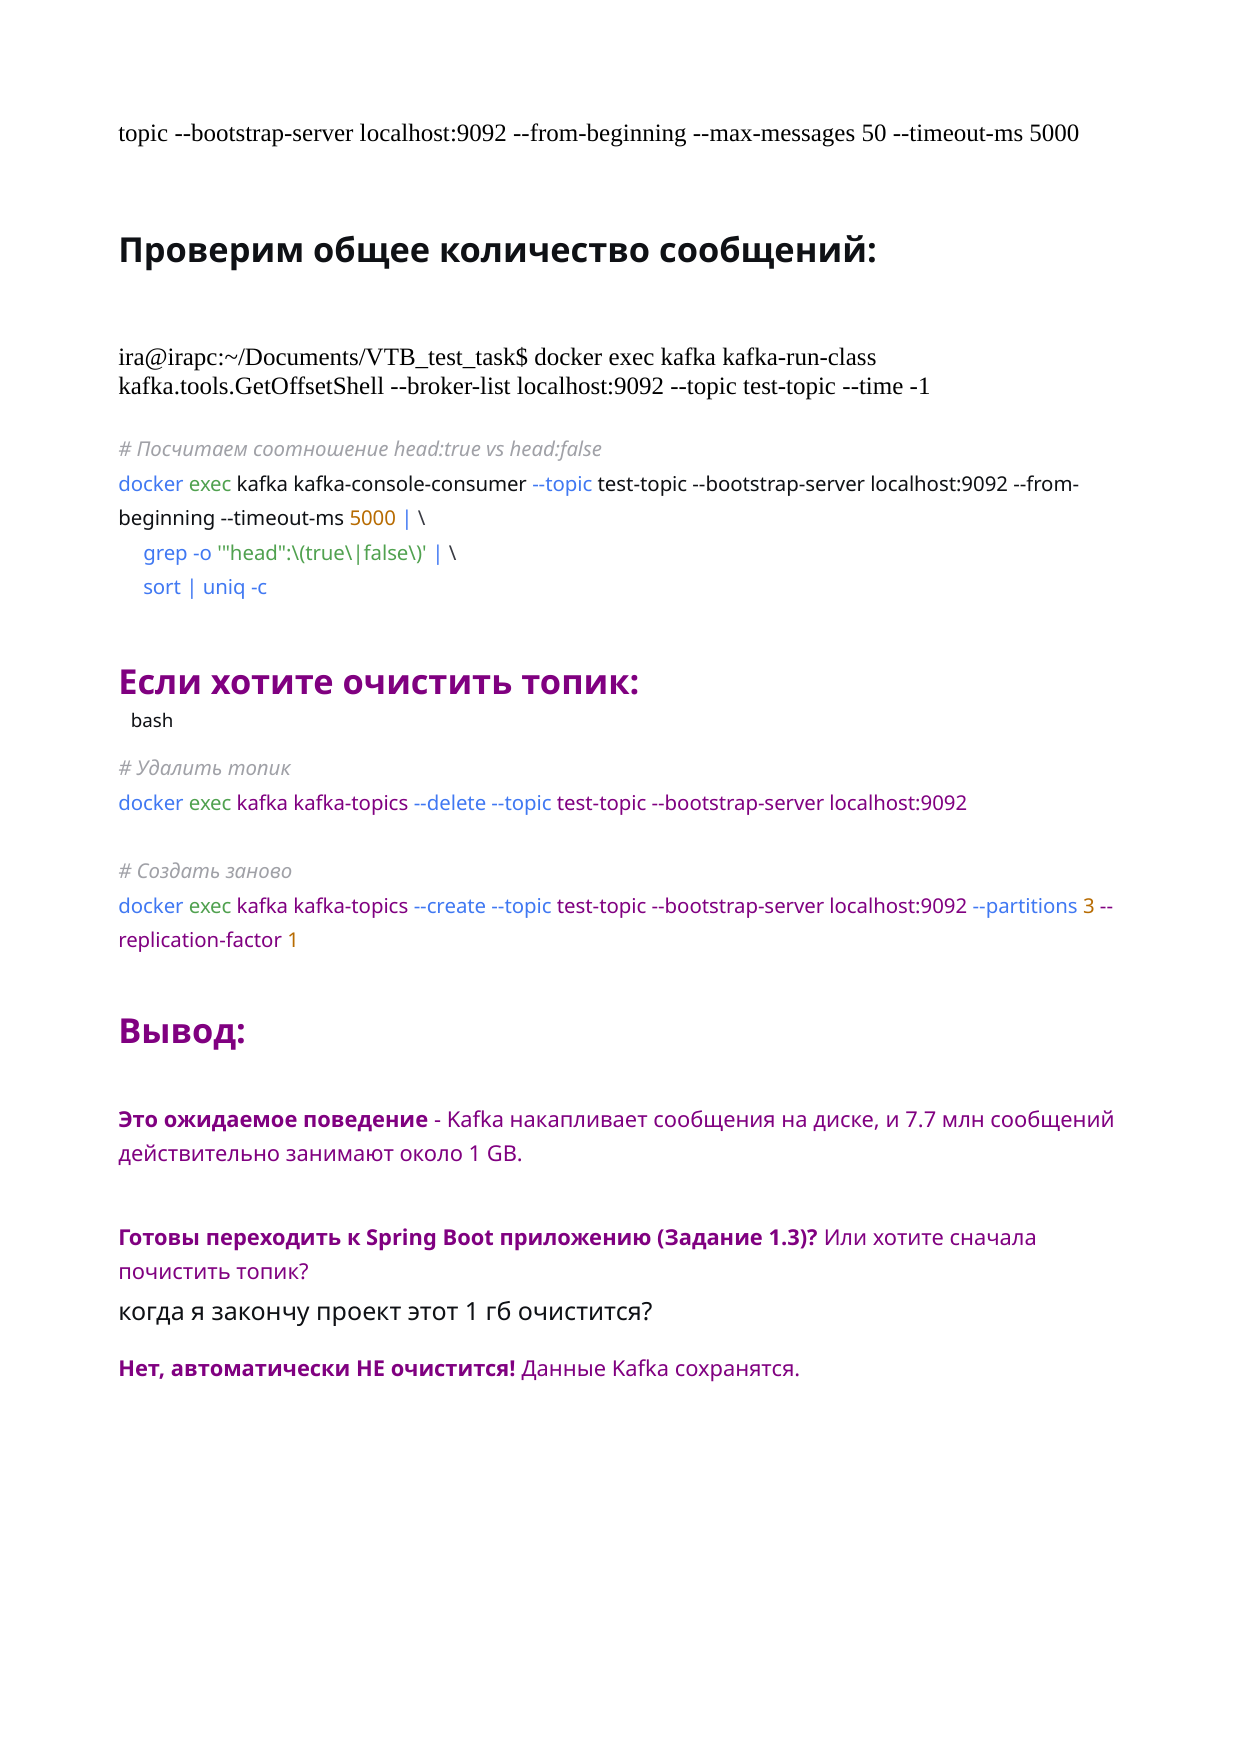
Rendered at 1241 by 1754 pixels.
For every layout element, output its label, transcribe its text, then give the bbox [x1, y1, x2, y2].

subtitle Проверим общее количество сообщений: [118, 225, 1122, 272]
text grep -o '"head":\(true\|false\)' | \ [118, 531, 1122, 566]
text docker exec kafka kafka-console-consumer --topic test-topic --bootstrap-server localhost:9092 --from-beginning --timeout-ms 5000 | \ [118, 463, 1122, 531]
text Если хотите очистить топик: [118, 600, 1122, 704]
text bash [131, 704, 1122, 733]
text docker exec kafka kafka-topics --create --topic test-topic --bootstrap-server localhost:9092 --partitions 3 --replication-factor 1 [118, 885, 1122, 953]
subtitle Вывод: [118, 1003, 1122, 1053]
text Готовы переходить к Spring Boot приложению (Задание 1.3)? Или хотите сначала почистить топик? [118, 1222, 1122, 1286]
text Нет, автоматически НЕ очистится! Данные Kafka сохранятся. [118, 1353, 1122, 1382]
text когда я закончу проект этот 1 гб очистится? [118, 1290, 1122, 1328]
text topic --bootstrap-server localhost:9092 --from-beginning --max-messages 50 --timeout-ms 5000 [118, 118, 1122, 176]
text ira@irapc:~/Documents/VTB_test_task$ docker exec kafka kafka-run-class kafka.tools.GetOffsetShell --broker-list localhost:9092 --topic test-topic --time -1 [118, 313, 1122, 428]
text # Удалить топик [118, 747, 1122, 782]
text # Создать заново [118, 850, 1122, 885]
text docker exec kafka kafka-topics --delete --topic test-topic --bootstrap-server localhost:9092 [118, 782, 1122, 816]
text # Посчитаем соотношение head:true vs head:false [118, 428, 1122, 463]
text Это ожидаемое поведение - Kafka накапливает сообщения на диске, и 7.7 млн сообщений действительно занимают около 1 GB. [118, 1103, 1122, 1167]
text sort | uniq -c [118, 566, 1122, 600]
